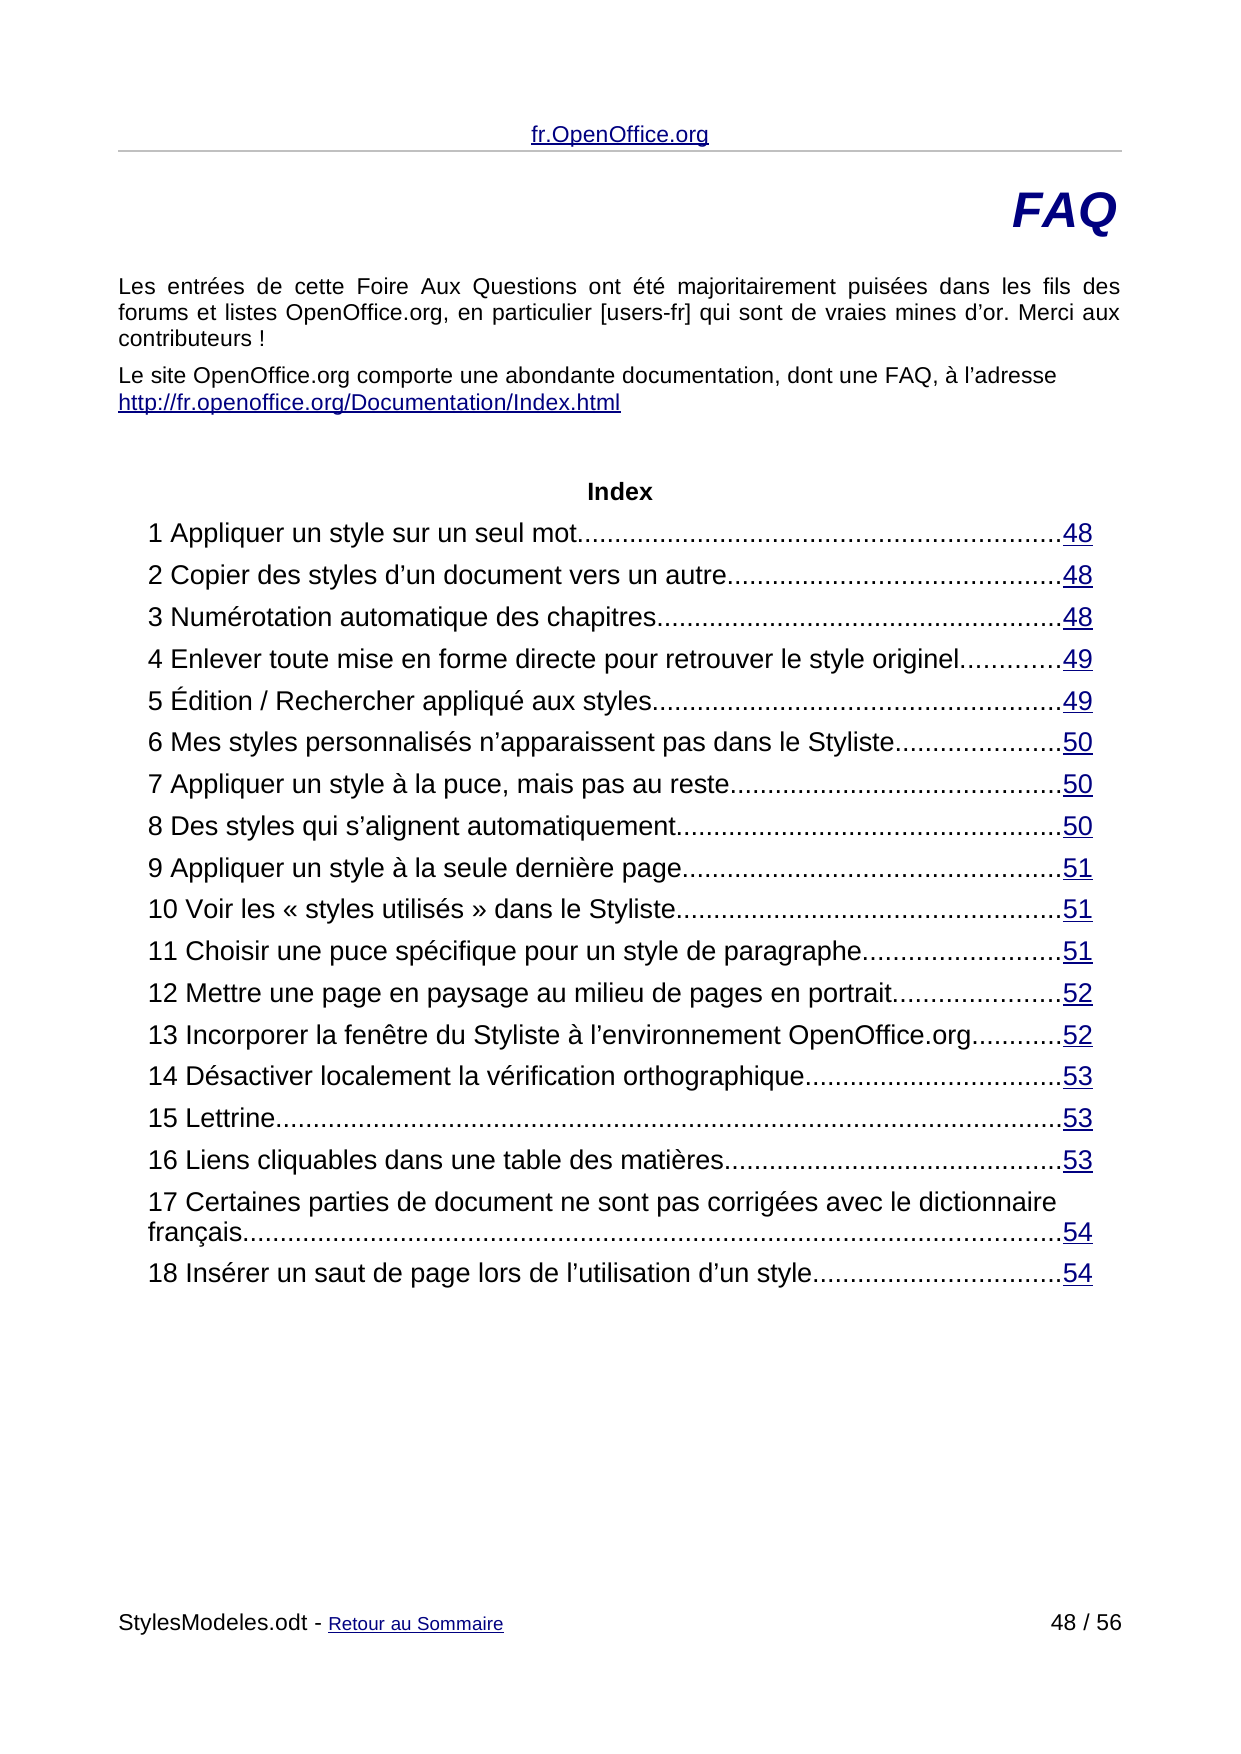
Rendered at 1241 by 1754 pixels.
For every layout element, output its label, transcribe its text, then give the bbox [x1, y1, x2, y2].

text 13 Incorporer la fenêtre du Styliste à l’environnement OpenOffice.org 52 [148, 1019, 1093, 1049]
text 17 Certaines parties de document ne sont pas corrigées avec le dictionnaire français 54 [148, 1187, 1093, 1247]
text 4 Enlever toute mise en forme directe pour retrouver le style originel 49 [148, 644, 1093, 674]
subtitle FAQ [118, 182, 1122, 238]
text 11 Choisir une puce spécifique pour un style de paragraphe 51 [148, 936, 1093, 966]
text 16 Liens cliquables dans une table des matières 53 [148, 1145, 1093, 1175]
text 9 Appliquer un style à la seule dernière page 51 [148, 852, 1093, 882]
text 1 Appliquer un style sur un seul mot 48 [148, 518, 1093, 548]
text 6 Mes styles personnalisés n’apparaissent pas dans le Styliste 50 [148, 727, 1093, 757]
text 3 Numérotation automatique des chapitres 48 [148, 602, 1093, 632]
text 18 Insérer un saut de page lors de l’utilisation d’un style 54 [148, 1258, 1093, 1288]
text 5 Édition / Rechercher appliqué aux styles 49 [148, 685, 1093, 715]
text 15 Lettrine 53 [148, 1103, 1093, 1133]
text 12 Mettre une page en paysage au milieu de pages en portrait 52 [148, 978, 1093, 1008]
text 2 Copier des styles d’un document vers un autre 48 [148, 560, 1093, 590]
text 10 Voir les « styles utilisés » dans le Styliste 51 [148, 894, 1093, 924]
text Les entrées de cette Foire Aux Questions ont été majoritairement puisées dans les fils des forums et listes OpenOffice.org, en particulier [users-fr] qui sont de vraies mines d’or. Merci aux contributeurs ! [118, 273, 1122, 351]
text 14 Désactiver localement la vérification orthographique 53 [148, 1061, 1093, 1091]
text Le site OpenOffice.org comporte une abondante documentation, dont une FAQ, à l’adresse http://fr.openoffice.org/Documentation/Index.html [118, 363, 1122, 415]
subtitle Index [118, 478, 1122, 506]
text 7 Appliquer un style à la puce, mais pas au reste 50 [148, 769, 1093, 799]
text 8 Des styles qui s’alignent automatiquement 50 [148, 811, 1093, 841]
